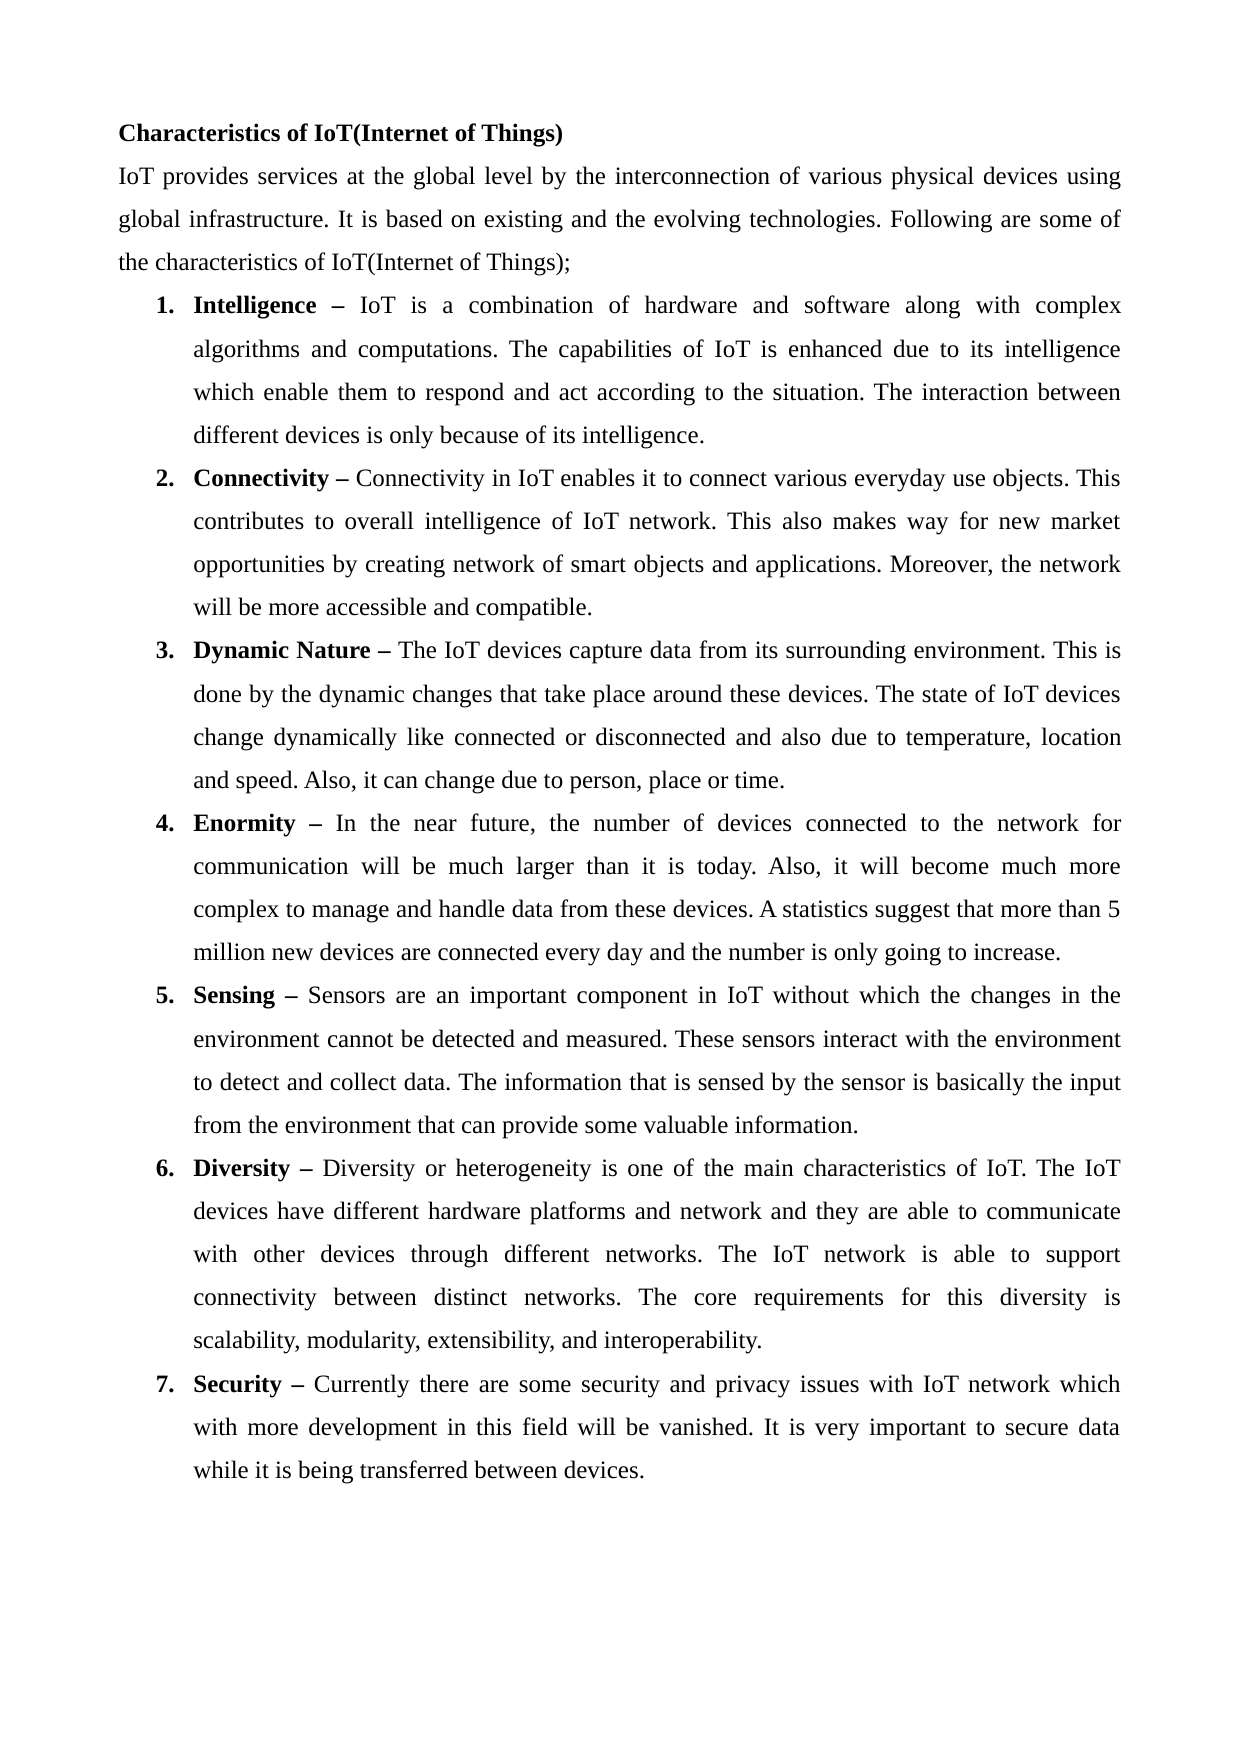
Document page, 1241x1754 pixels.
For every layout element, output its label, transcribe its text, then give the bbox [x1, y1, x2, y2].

list Connectivity – Connectivity in IoT enables it to connect various everyday use objects. This contributes to overall intelligence of IoT network. This also makes way for new market opportunities by creating network of smart objects and applications. Moreover, the network will be more accessible and compatible. [156, 463, 1122, 621]
list Sensing – Sensors are an important component in IoT without which the changes in the environment cannot be detected and measured. These sensors interact with the environment to detect and collect data. The information that is sensed by the sensor is basically the input from the environment that can provide some valuable information. [156, 981, 1122, 1139]
text IoT provides services at the global level by the interconnection of various physical devices using global infrastructure. It is based on existing and the evolving technologies. Following are some of the characteristics of IoT(Internet of Things); [118, 161, 1122, 276]
list Enormity – In the near future, the number of devices connected to the network for communication will be much larger than it is today. Also, it will become much more complex to manage and handle data from these devices. A statistics suggest that more than 5 million new devices are connected every day and the number is only going to increase. [156, 808, 1122, 966]
list Dynamic Nature – The IoT devices capture data from its surrounding environment. This is done by the dynamic changes that take place around these devices. The state of IoT devices change dynamically like connected or disconnected and also due to temperature, location and speed. Also, it can change due to person, place or time. [156, 636, 1122, 794]
list Diversity – Diversity or heterogeneity is one of the main characteristics of IoT. The IoT devices have different hardware platforms and network and they are able to communicate with other devices through different networks. The IoT network is able to support connectivity between distinct networks. The core requirements for this diversity is scalability, modularity, extensibility, and interoperability. [156, 1153, 1122, 1354]
list Intelligence – IoT is a combination of hardware and software along with complex algorithms and computations. The capabilities of IoT is enhanced due to its intelligence which enable them to respond and act according to the situation. The interaction between different devices is only because of its intelligence. [156, 291, 1122, 449]
text Characteristics of IoT(Internet of Things) [118, 118, 1122, 147]
list Security – Currently there are some security and privacy issues with IoT network which with more development in this field will be vanished. It is very important to secure data while it is being transferred between devices. [156, 1369, 1122, 1484]
